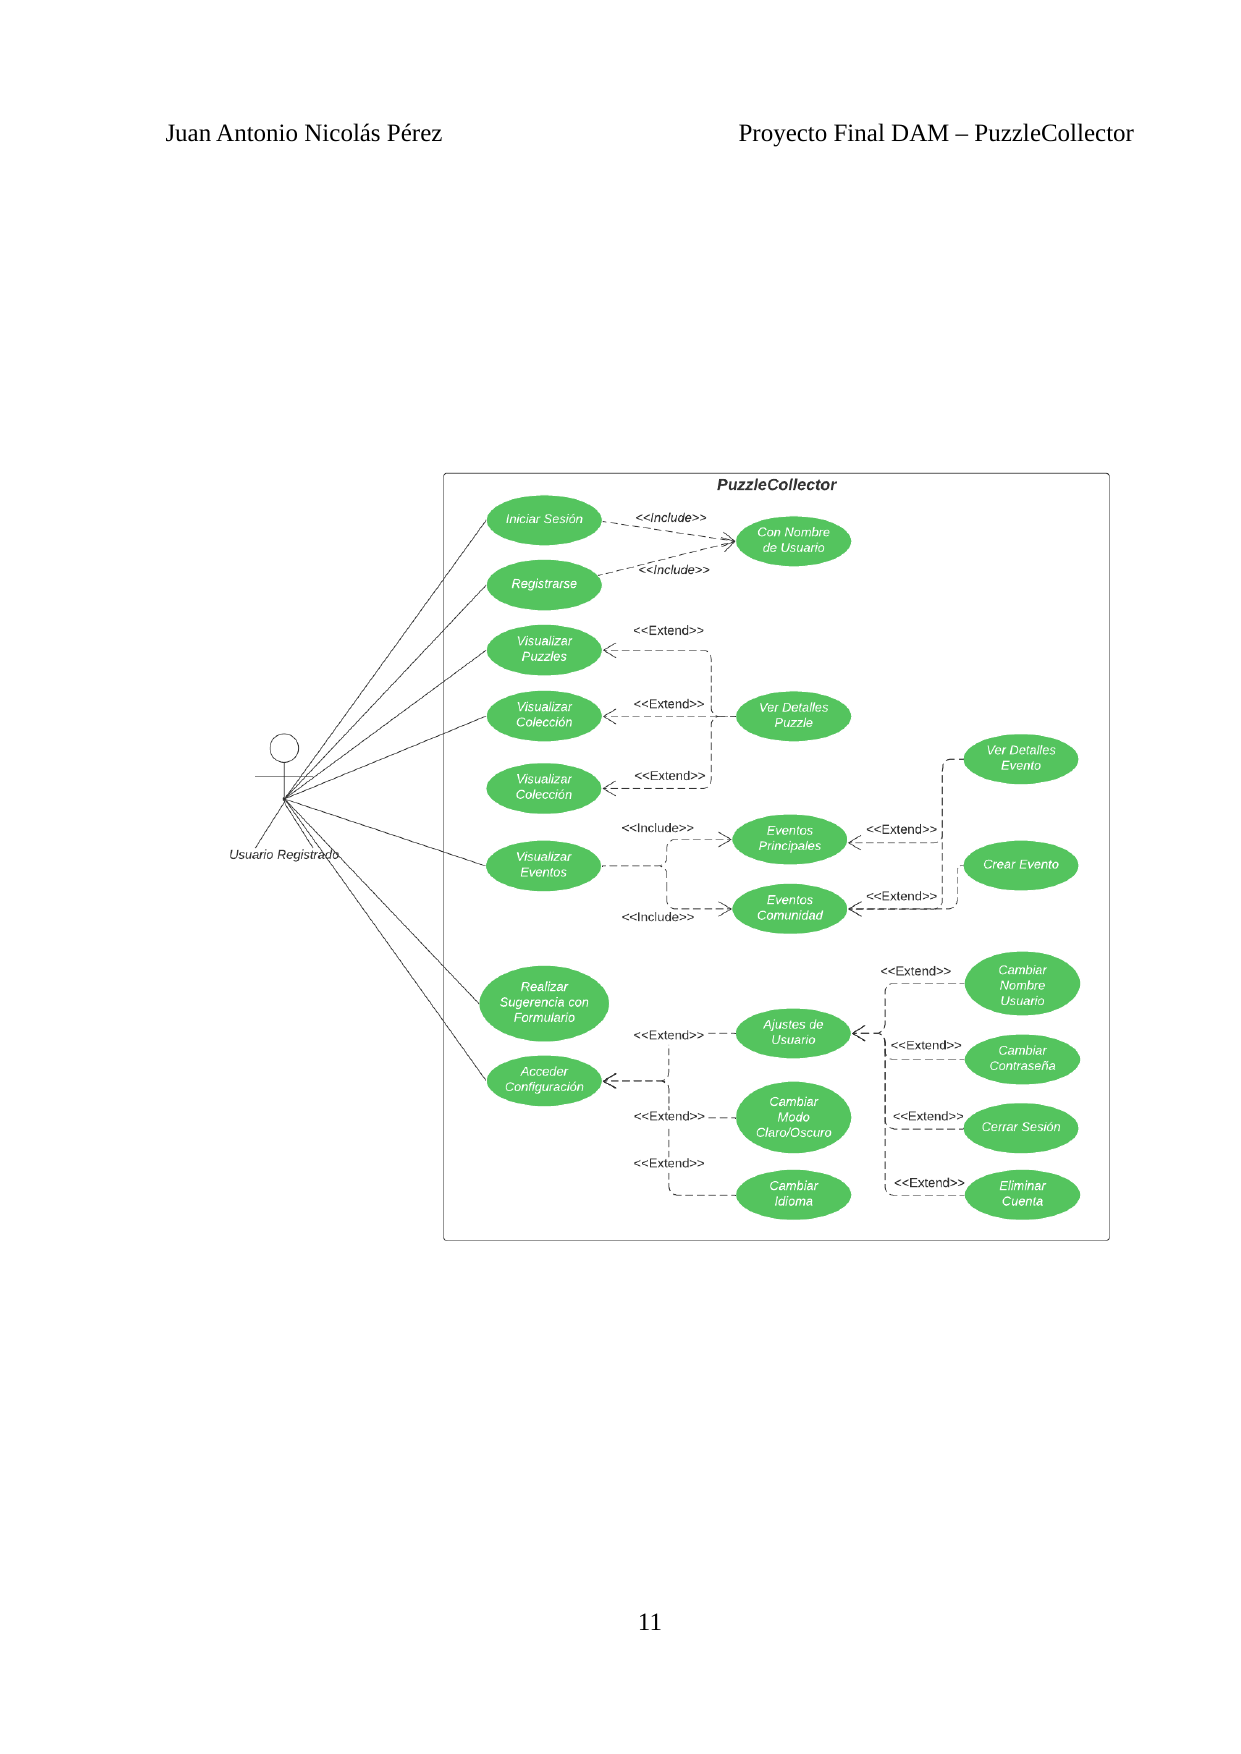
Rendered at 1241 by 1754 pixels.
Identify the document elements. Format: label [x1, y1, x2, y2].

picture [168, 444, 1138, 1269]
